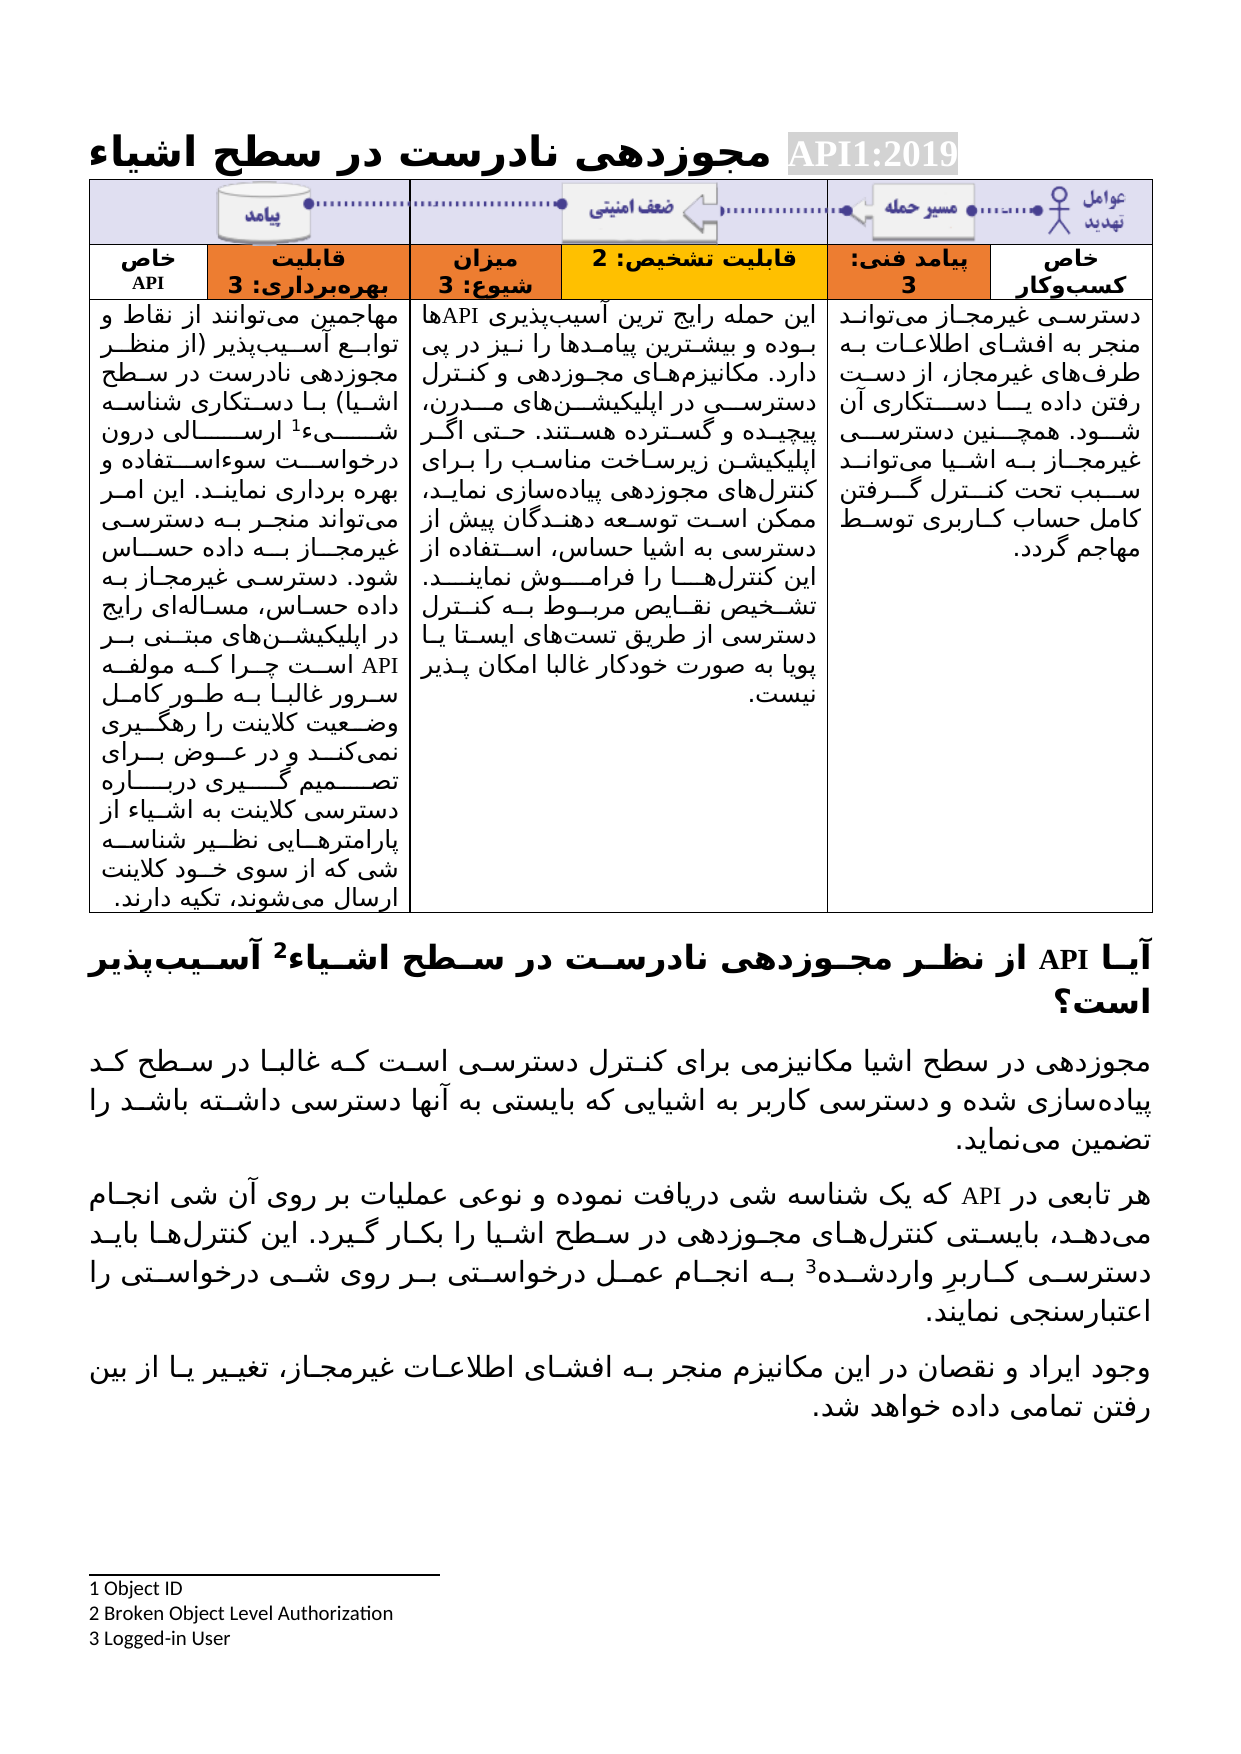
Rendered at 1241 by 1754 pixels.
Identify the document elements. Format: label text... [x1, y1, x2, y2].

table_header [90, 180, 409, 244]
text آیا API از نظر مجوزدهی نادرست در سطح اشیاء آسیب‌پذیر است؟ [89, 938, 1152, 1022]
table_cell پیامد فنی: 3 [828, 245, 990, 299]
table_header [411, 180, 827, 244]
text Logged-in User [89, 1626, 1152, 1651]
table_cell قابلیت بهره‌برداری: 3 [208, 245, 409, 299]
subtitle API1:2019 مجوزدهی نادرست در سطح اشیاء [89, 128, 1152, 177]
table_cell دسترسی غیرمجاز می‌تواند منجر به افشای اطلاعات به طرف‌های غیرمجاز، از دست رفتن داده یا دستکاری آن شود. همچنین دسترسی غیرمجاز به اشیا می‌تواند سبب تحت کنترل گرفتن کامل حساب کاربری توسط مهاجم گردد. [828, 300, 1152, 912]
text مجوزدهی در سطح اشیا مکانیزمی برای کنترل دسترسی است که غالبا در سطح کد ‌‌‌‌پیاده‌سازی شده و دسترسی کاربر به اشیایی که بایستی به آنها دسترسی داشته باشد را تضمین می‌نماید. [89, 1044, 1152, 1156]
text Broken Object Level Authorization [89, 1600, 1152, 1626]
table_cell خاص API [90, 245, 207, 299]
text هر تابعی در API که یک شناسه شی دریافت نموده و نوعی عملیات بر روی آن شی انجام می‌دهد، بایستی کنترل‌های مجوزدهی در سطح اشیا را بکار گیرد. این کنترل‌ها باید دسترسی کاربرِ واردشده به انجام عمل درخواستی بر روی شی درخواستی را اعتبارسنجی نمایند. [89, 1178, 1152, 1328]
text وجود ایراد و نقصان در این مکانیزم منجر به افشای اطلاعات غیرمجاز، تغییر یا از بین رفتن تمامی داده خواهد شد. [89, 1350, 1152, 1423]
table_cell مهاجمین می‌توانند از نقاط و توابع ‌آسیب‌پذیر (از منظر مجوزدهی نادرست در سطح اشیا) با دستکاری شناسه شیء ارسالی درون درخواست سوءاستفاده و بهره برداری نمایند. این امر می‌تواند منجر به دسترسی غیرمجاز به داده حساس شود. دسترسی غیرمجاز به داده حساس، مساله‌ای رایج در اپلیکیشن‌های مبتنی بر API است چرا که مولفه سرور غالبا به طور کامل وضعیت کلاینت را رهگیری نمی‌کند و در عوض برای تصمیم گیری درباره دسترسی کلاینت به اشیاء از پارامترهایی نظیر شناسه شی که از سوی خود کلاینت ارسال می‌شوند، تکیه دارند. [90, 300, 409, 912]
table_cell این حمله رایج ترین ‌آسیب‌پذیری APIها بوده و بیشترین پیامدها را نیز در پی دارد. مکانیزم‌های مجوزدهی و کنترل دسترسی در اپلیکیشن‌های مدرن، پیچیده و گسترده هستند. حتی اگر اپلیکیشن زیرساخت مناسب را برای کنترل‌های مجوزدهی ‌‌‌‌پیاده‌سازی نماید، ممکن است توسعه دهندگان پیش از دسترسی به اشیا حساس، استفاده از این کنترل‌ها را فراموش نمایند. تشخیص نقایص مربوط به کنترل دسترسی از طریق تست‌های ایستا یا پویا به صورت خودکار غالبا امکان پذیر نیست. [411, 300, 827, 912]
table_header [828, 180, 1152, 244]
table_cell قابلیت تشخیص: 2 [562, 245, 827, 299]
table_cell خاص کسب‌و‌کار [991, 245, 1152, 299]
table_cell میزان شیوع: 3 [411, 245, 561, 299]
